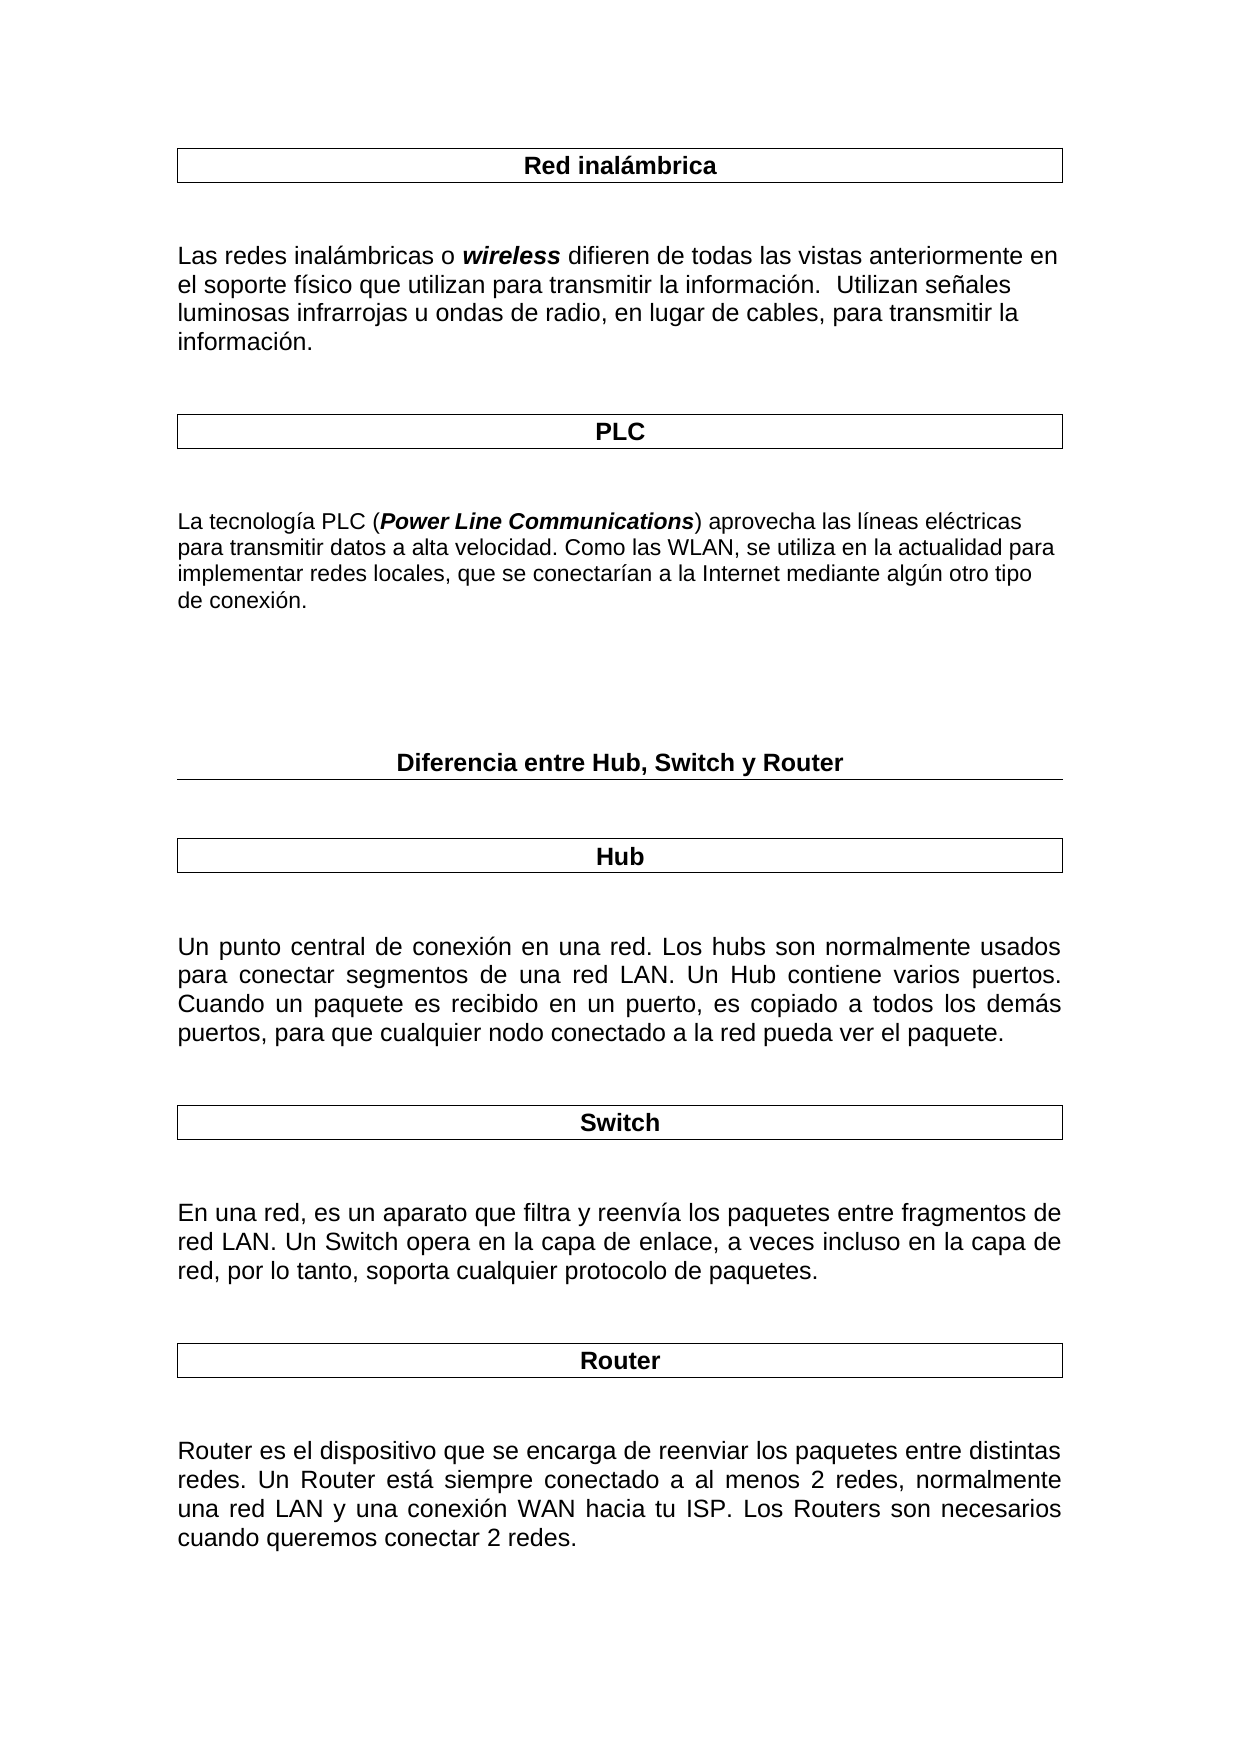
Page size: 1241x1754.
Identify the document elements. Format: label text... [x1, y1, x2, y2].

text Switch [178, 1106, 1062, 1139]
text Router es el dispositivo que se encarga de reenviar los paquetes entre distintas redes. Un Router está siempre conectado a al menos 2 redes, normalmente una red LAN y una conexión WAN hacia tu ISP. Los Routers son necesarios cuando queremos conectar 2 redes. [177, 1436, 1063, 1551]
text La tecnología PLC (Power Line Communications) aprovecha las líneas eléctricas para transmitir datos a alta velocidad. Como las WLAN, se utiliza en la actualidad para implementar redes locales, que se conectarían a la Internet mediante algún otro tipo de conexión. [177, 508, 1063, 690]
text Red inalámbrica [178, 149, 1062, 182]
text Diferencia entre Hub, Switch y Router [177, 748, 1063, 779]
text PLC [178, 415, 1062, 448]
text Un punto central de conexión en una red. Los hubs son normalmente usados para conectar segmentos de una red LAN. Un Hub contiene varios puertos. Cuando un paquete es recibido en un puerto, es copiado a todos los demás puertos, para que cualquier nodo conectado a la red pueda ver el paquete. [177, 932, 1063, 1047]
text Hub [178, 839, 1062, 872]
text En una red, es un aparato que filtra y reenvía los paquetes entre fragmentos de red LAN. Un Switch opera en la capa de enlace, a veces incluso en la capa de red, por lo tanto, soporta cualquier protocolo de paquetes. [177, 1198, 1063, 1284]
text Router [178, 1344, 1062, 1377]
text Las redes inalámbricas o wireless difieren de todas las vistas anteriormente en el soporte físico que utilizan para transmitir la información. Utilizan señales luminosas infrarrojas u ondas de radio, en lugar de cables, para transmitir la información. [177, 241, 1063, 356]
